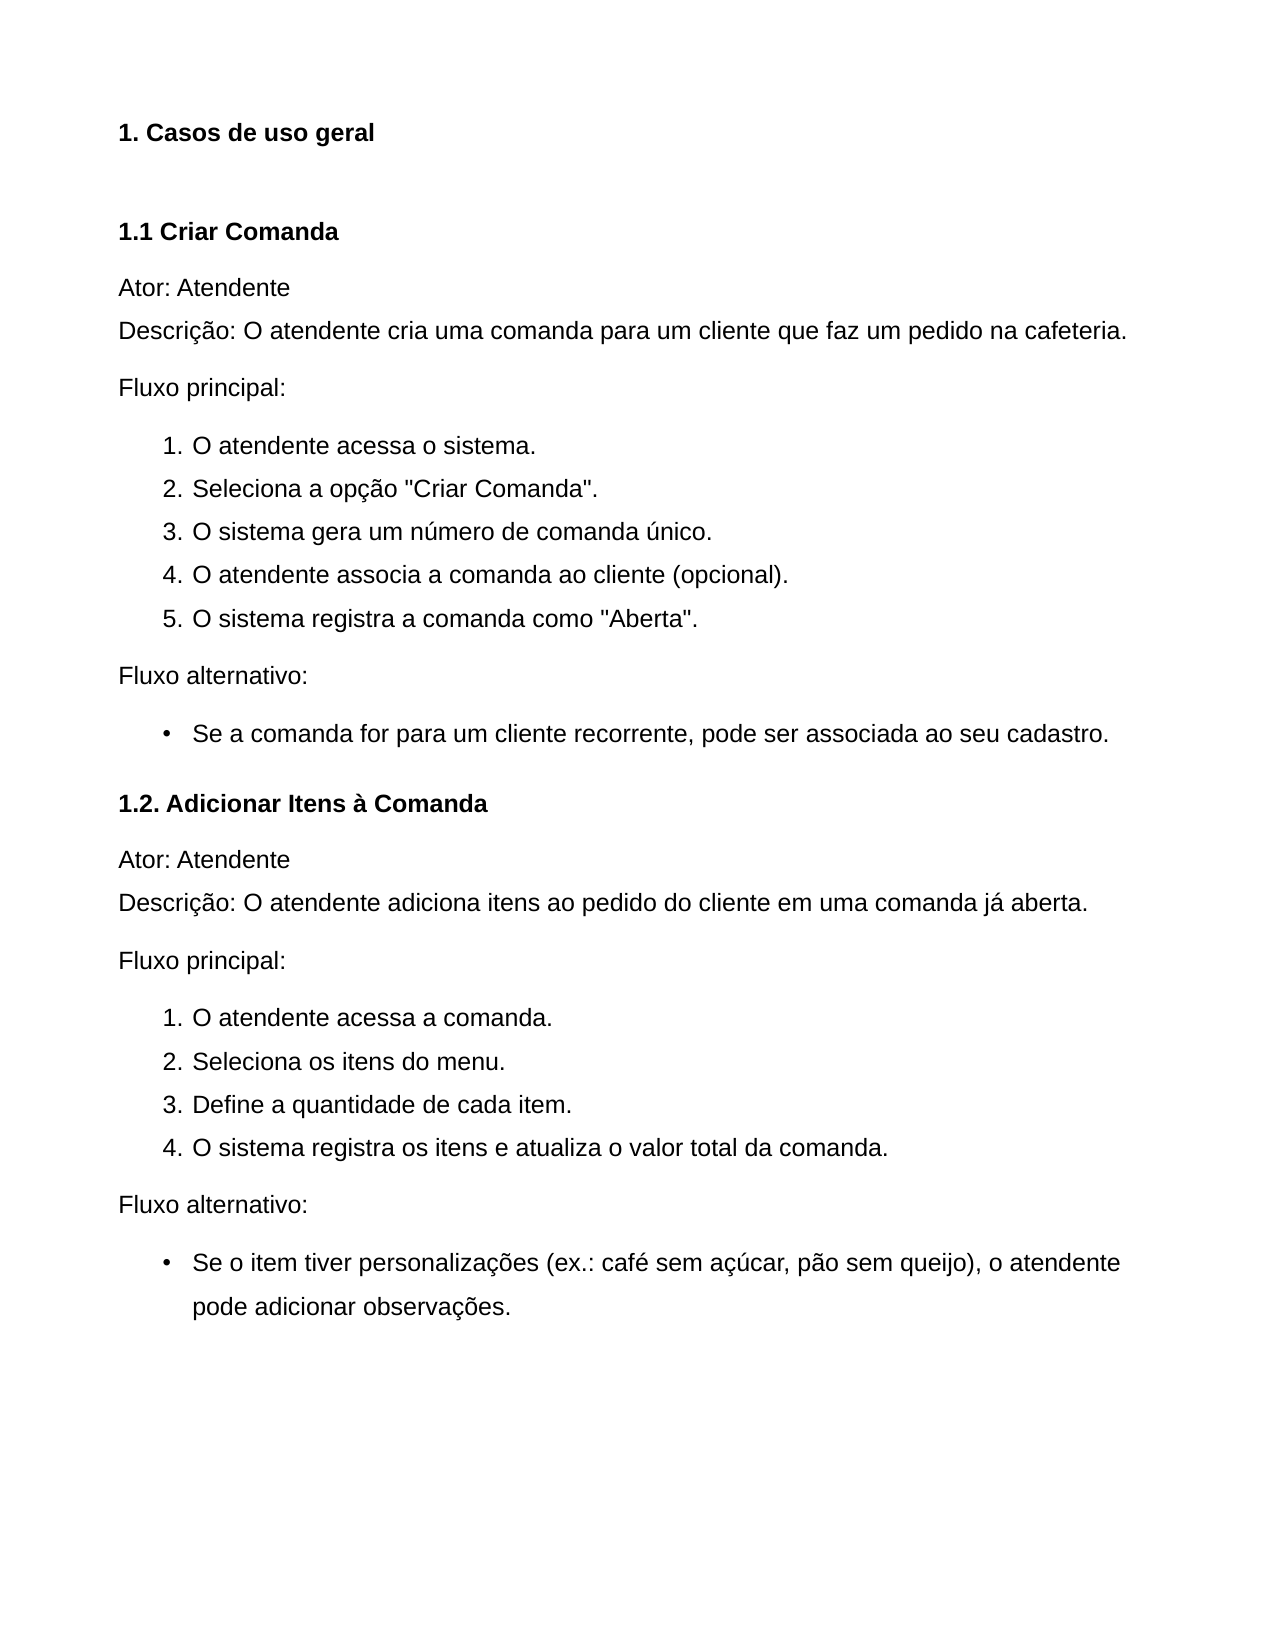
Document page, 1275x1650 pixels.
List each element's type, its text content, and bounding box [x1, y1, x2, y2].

list Se a comanda for para um cliente recorrente, pode ser associada ao seu cadastro. [162, 719, 1157, 748]
list O atendente acessa o sistema. [162, 431, 1157, 460]
subtitle 1.2. Adicionar Itens à Comanda [118, 789, 1157, 818]
text Fluxo alternativo: [118, 661, 1157, 690]
list O sistema gera um número de comanda único. [162, 517, 1157, 546]
text Fluxo principal: [118, 946, 1157, 974]
text Fluxo principal: [118, 373, 1157, 402]
text Ator: Atendente Descrição: O atendente cria uma comanda para um cliente que faz um pedido na cafeteria. [118, 272, 1157, 344]
subtitle 1.1 Criar Comanda [118, 217, 1157, 246]
list O atendente acessa a comanda. [162, 1003, 1157, 1032]
list Se o item tiver personalizações (ex.: café sem açúcar, pão sem queijo), o atendente pode adicionar observações. [162, 1248, 1157, 1320]
list Seleciona os itens do menu. [162, 1047, 1157, 1075]
text Ator: Atendente Descrição: O atendente adiciona itens ao pedido do cliente em uma comanda já aberta. [118, 845, 1157, 917]
list Seleciona a opção "Criar Comanda". [162, 474, 1157, 503]
list Define a quantidade de cada item. [162, 1090, 1157, 1118]
list O sistema registra a comanda como "Aberta". [162, 603, 1157, 632]
text Fluxo alternativo: [118, 1191, 1157, 1219]
list O atendente associa a comanda ao cliente (opcional). [162, 560, 1157, 589]
text 1. Casos de uso geral [118, 118, 1157, 147]
list O sistema registra os itens e atualiza o valor total da comanda. [162, 1133, 1157, 1162]
